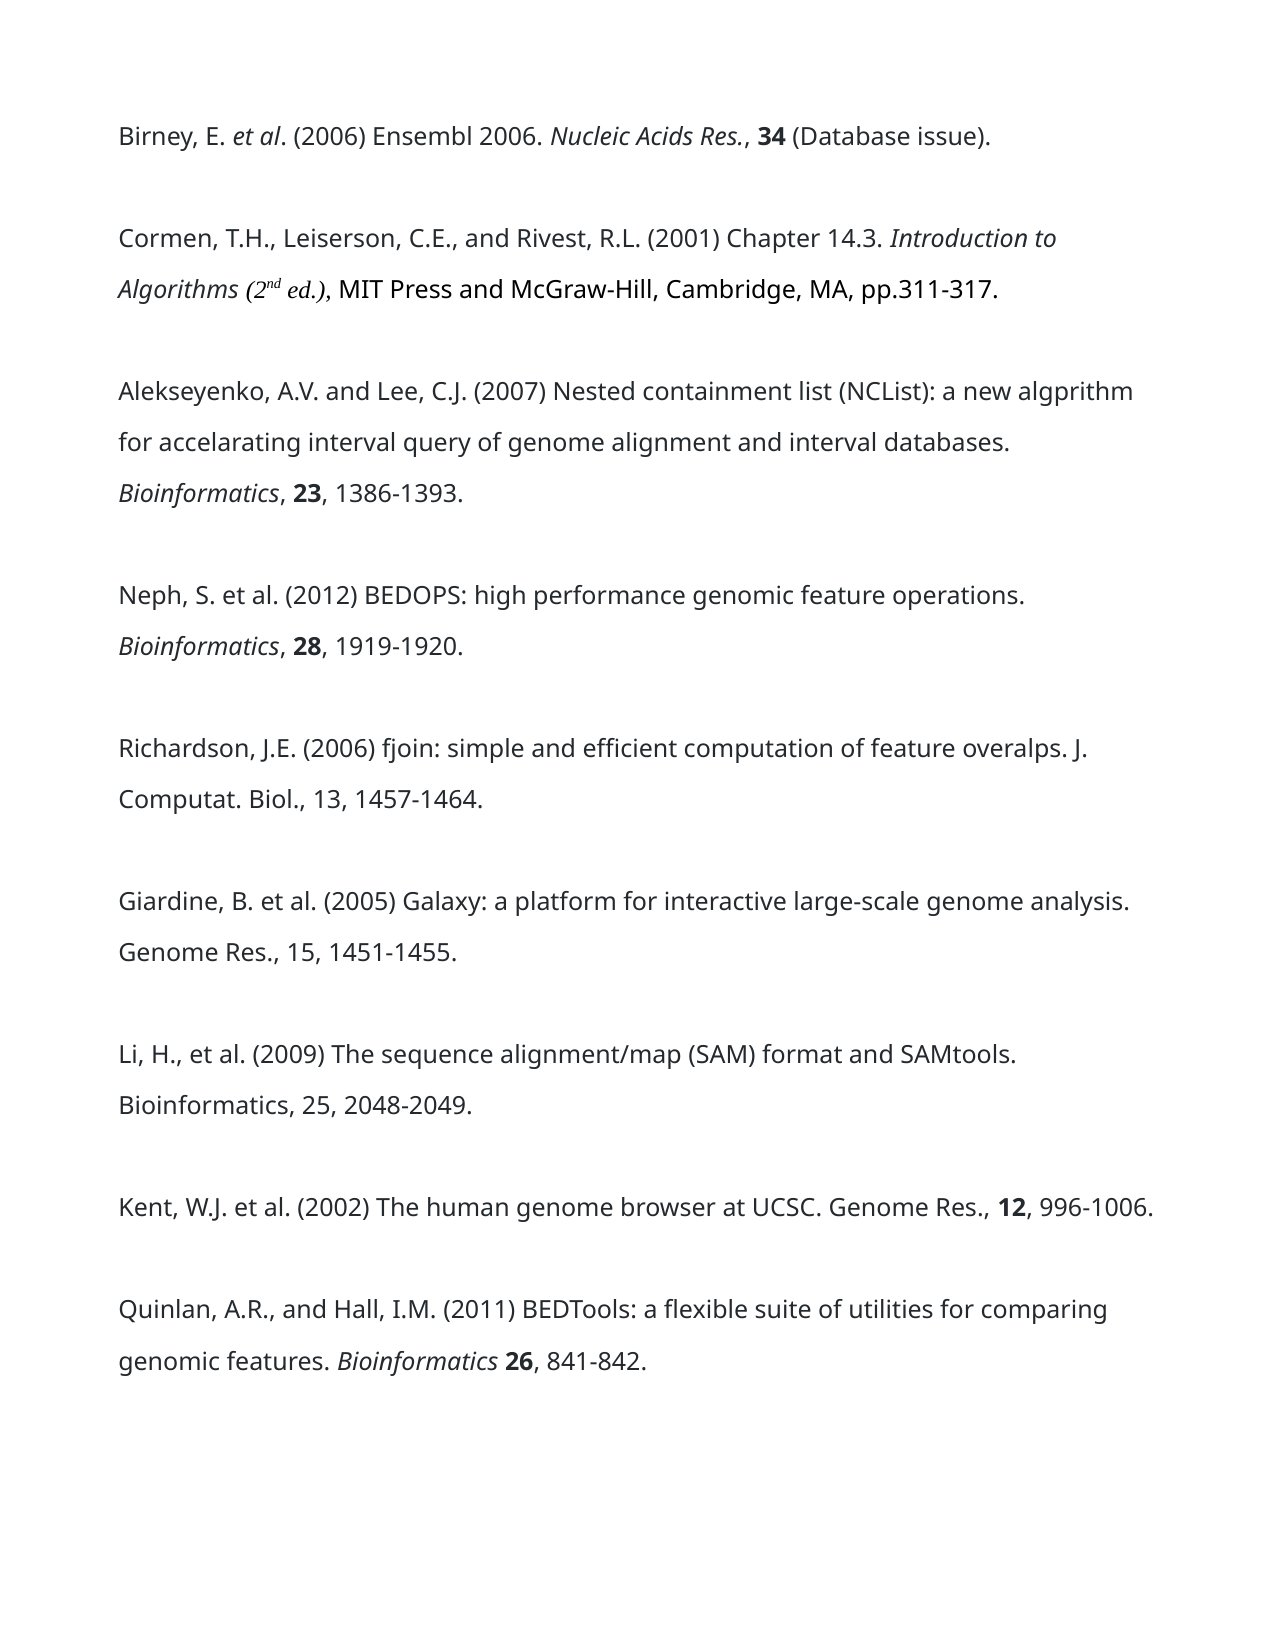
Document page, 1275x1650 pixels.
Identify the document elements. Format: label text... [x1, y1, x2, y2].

text Alekseyenko, A.V. and Lee, C.J. (2007) Nested containment list (NCList): a new algprithm for accelarating interval query of genome alignment and interval databases. Bioinformatics, 23, 1386-1393. [118, 373, 1157, 509]
text Quinlan, A.R., and Hall, I.M. (2011) BEDTools: a flexible suite of utilities for comparing genomic features. Bioinformatics 26, 841-842. [118, 1292, 1157, 1377]
text Neph, S. et al. (2012) BEDOPS: high performance genomic feature operations. Bioinformatics, 28, 1919-1920. [118, 577, 1157, 663]
text Birney, E. et al. (2006) Ensembl 2006. Nucleic Acids Res., 34 (Database issue). [118, 118, 1157, 152]
text Kent, W.J. et al. (2002) The human genome browser at UCSC. Genome Res., 12, 996-1006. [118, 1190, 1157, 1224]
text Giardine, B. et al. (2005) Galaxy: a platform for interactive large-scale genome analysis. Genome Res., 15, 1451-1455. [118, 884, 1157, 969]
text Cormen, T.H., Leiserson, C.E., and Rivest, R.L. (2001) Chapter 14.3. Introduction to Algorithms (2nd ed.), MIT Press and McGraw-Hill, Cambridge, MA, pp.311-317. [118, 220, 1157, 305]
text Li, H., et al. (2009) The sequence alignment/map (SAM) format and SAMtools. Bioinformatics, 25, 2048-2049. [118, 1037, 1157, 1122]
text Richardson, J.E. (2006) fjoin: simple and efficient computation of feature overalps. J. Computat. Biol., 13, 1457-1464. [118, 731, 1157, 816]
